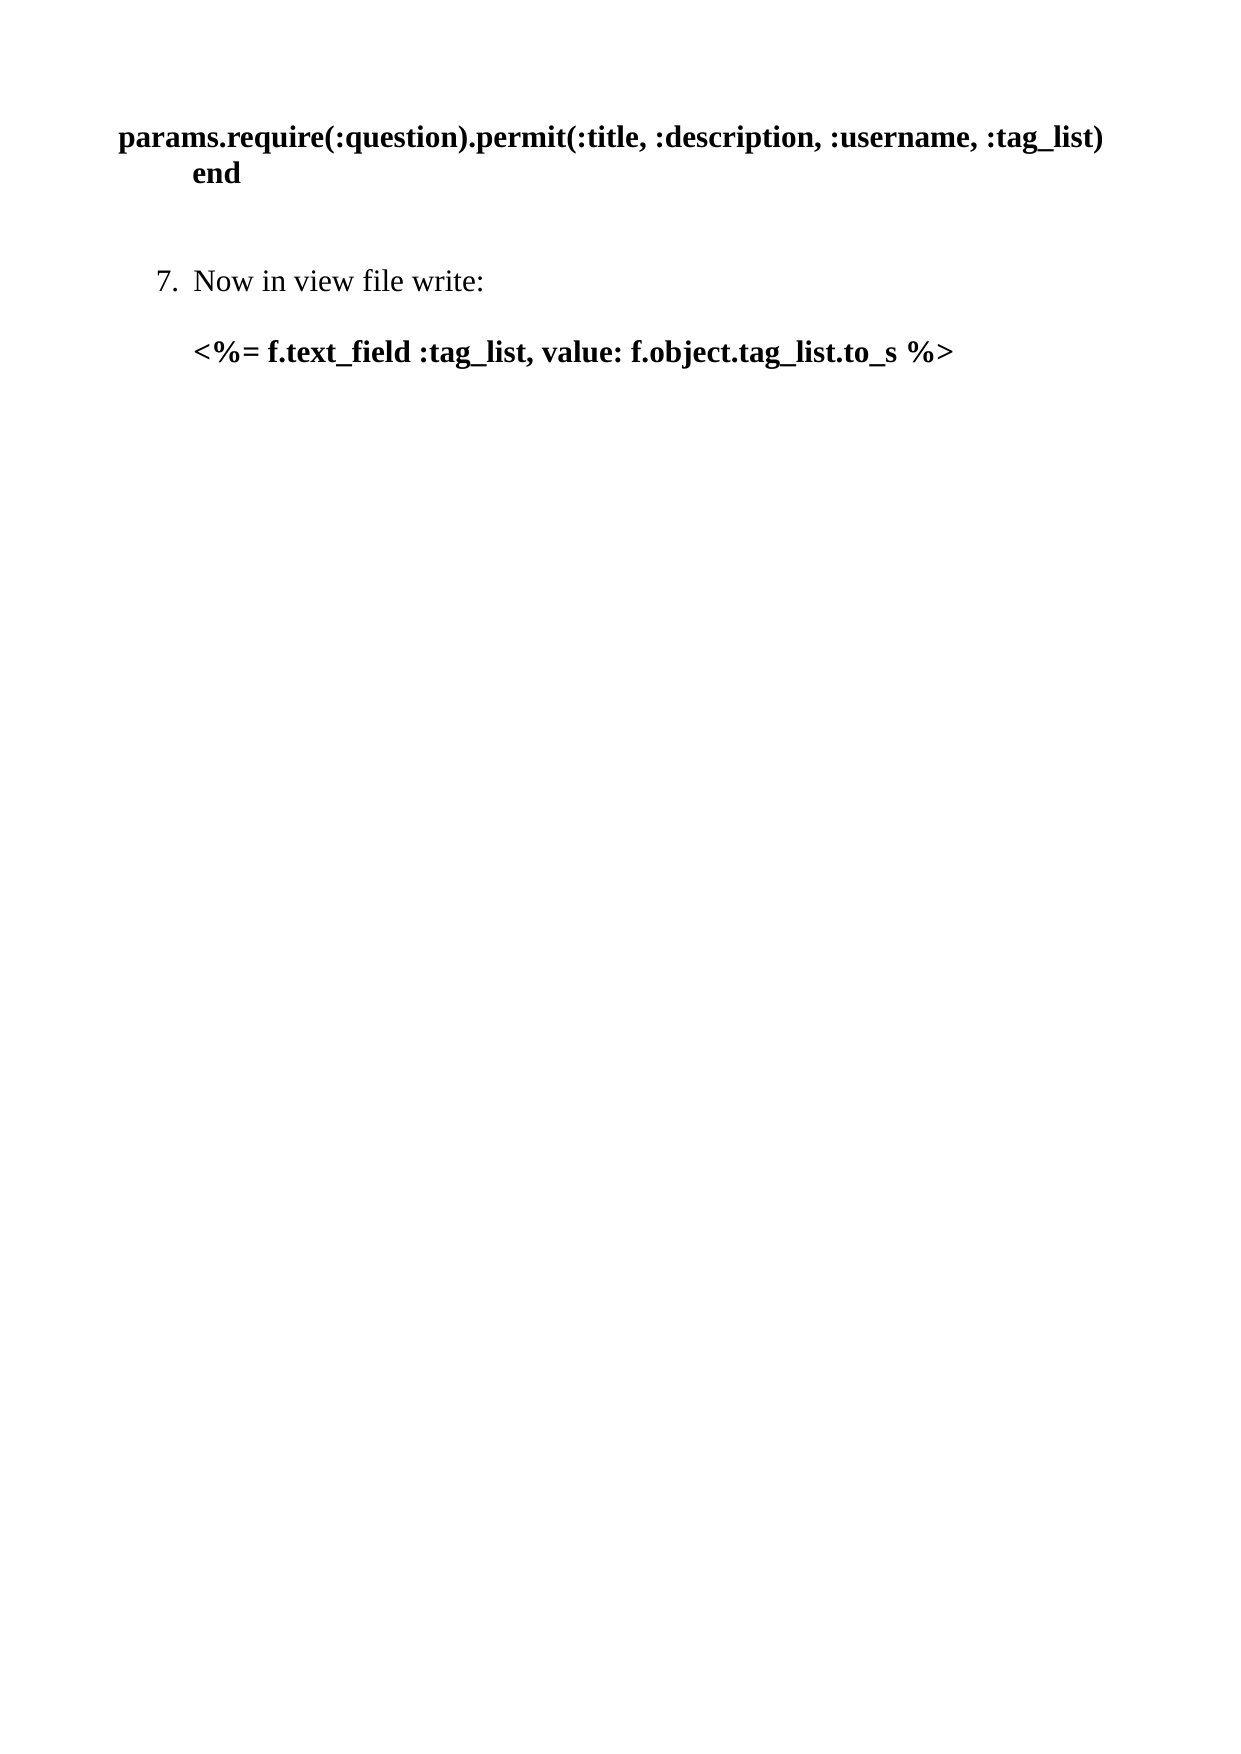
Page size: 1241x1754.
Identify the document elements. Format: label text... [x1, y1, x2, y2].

text end [118, 154, 1122, 190]
list Now in view file write: [156, 262, 1122, 298]
list <%= f.text_field :tag_list, value: f.object.tag_list.to_s %> [156, 334, 1122, 370]
text params.require(:question).permit(:title, :description, :username, :tag_list) [118, 118, 1122, 154]
